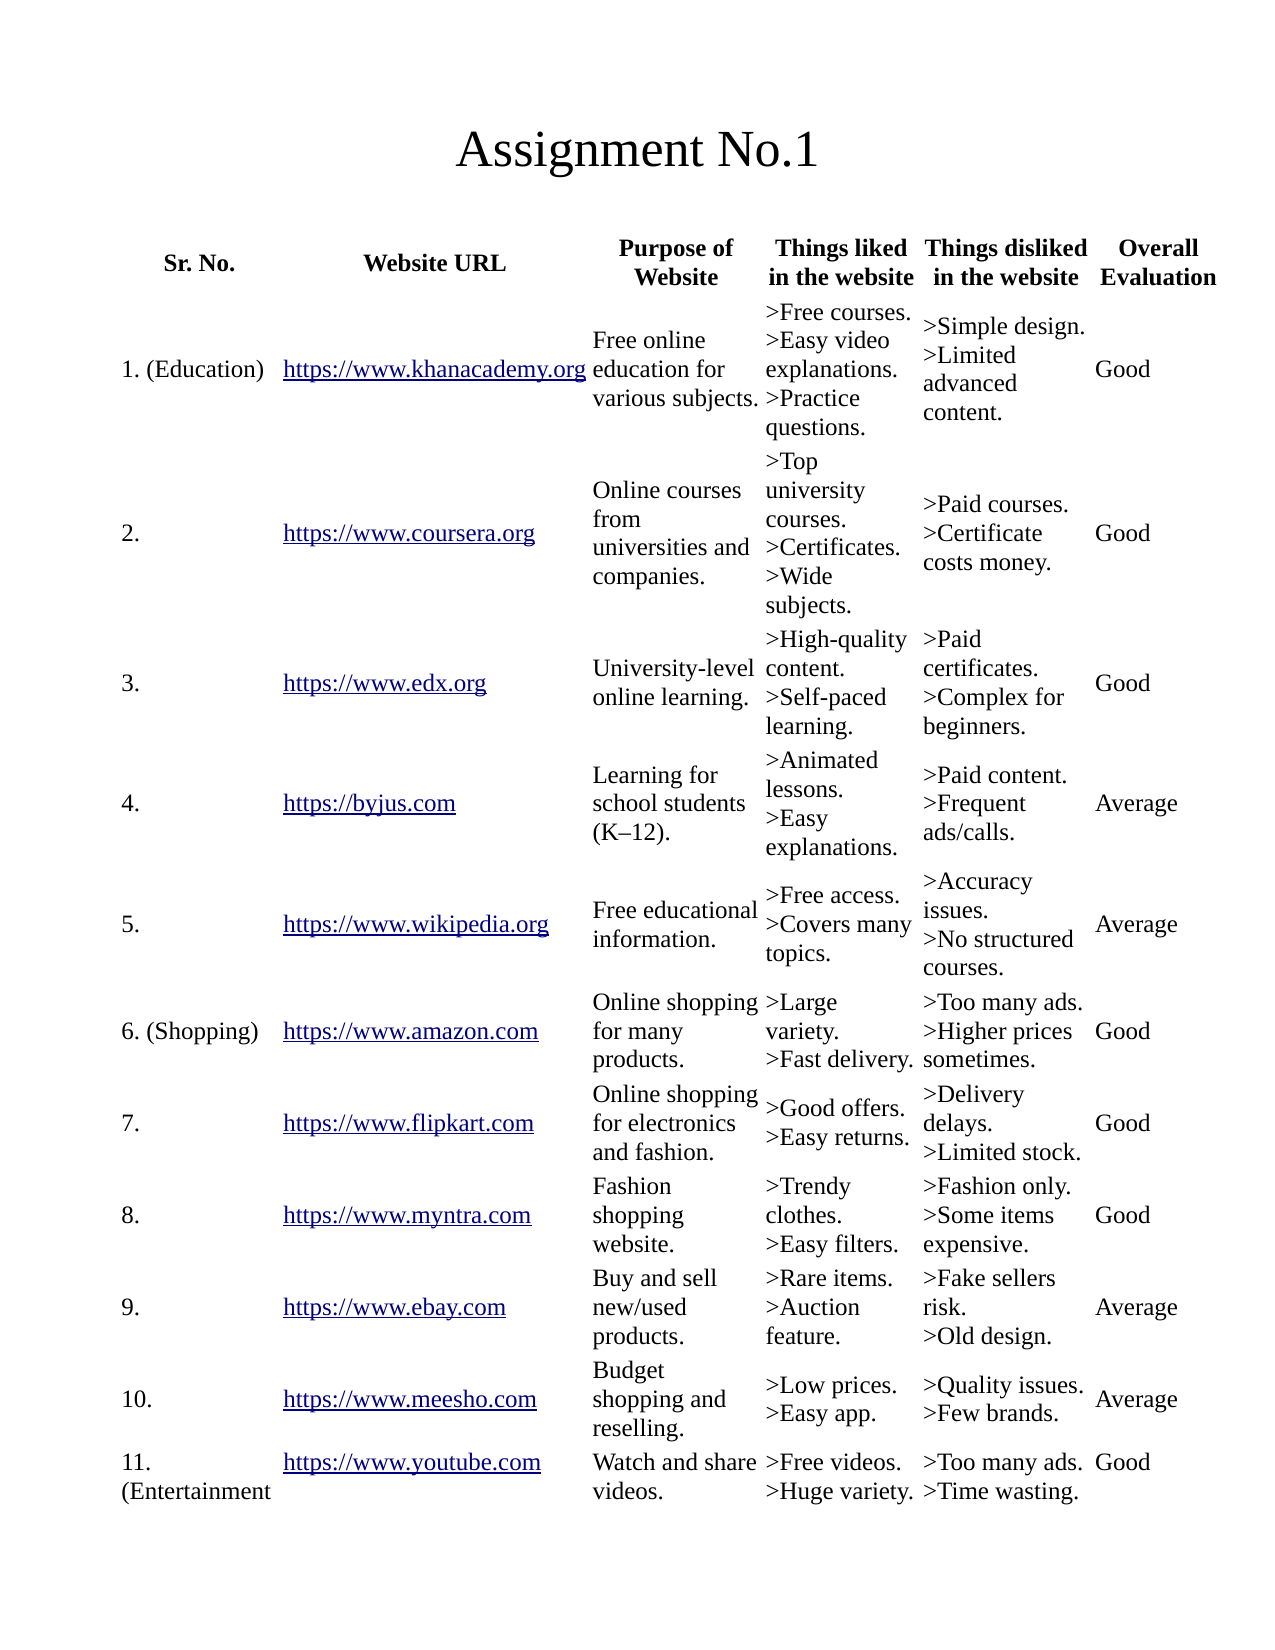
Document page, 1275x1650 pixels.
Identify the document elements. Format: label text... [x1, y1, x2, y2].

table_cell >Paid courses. >Certificate costs money. [920, 443, 1092, 622]
table_cell >Paid content. >Frequent ads/calls. [920, 743, 1092, 863]
table_cell >Rare items. >Auction feature. [763, 1260, 920, 1352]
table_cell https://www.amazon.com [280, 984, 589, 1076]
table_cell 4. [118, 743, 280, 863]
table_cell >Delivery delays. >Limited stock. [920, 1076, 1092, 1168]
table_cell University-level online learning. [589, 622, 762, 742]
table_cell https://www.coursera.org [280, 443, 589, 622]
table_cell Good [1092, 984, 1224, 1076]
table_cell Watch and share videos. [589, 1445, 762, 1508]
table_header Things disliked in the website [920, 230, 1092, 294]
table_cell 8. [118, 1168, 280, 1260]
table_cell Average [1092, 1353, 1224, 1444]
table_cell Good [1092, 1076, 1224, 1168]
table_header Purpose of Website [589, 230, 762, 294]
table_cell 5. [118, 863, 280, 984]
table_cell >Trendy clothes. >Easy filters. [763, 1168, 920, 1260]
table_cell Good [1092, 622, 1224, 742]
table_cell 6. (Shopping) [118, 984, 280, 1076]
table_cell https://www.ebay.com [280, 1260, 589, 1352]
table_cell >Top university courses. >Certificates. >Wide subjects. [763, 443, 920, 622]
table_cell https://byjus.com [280, 743, 589, 863]
text Assignment No.1 [118, 118, 1157, 178]
table_cell Online courses from universities and companies. [589, 443, 762, 622]
table_cell Online shopping for many products. [589, 984, 762, 1076]
table_cell Average [1092, 743, 1224, 863]
table_cell >Too many ads. >Time wasting. [920, 1445, 1092, 1508]
table_cell Online shopping for electronics and fashion. [589, 1076, 762, 1168]
table_cell Good [1092, 294, 1224, 443]
table_cell >Quality issues. >Few brands. [920, 1353, 1092, 1444]
table_cell Learning for school students (K–12). [589, 743, 762, 863]
table_cell Buy and sell new/used products. [589, 1260, 762, 1352]
table_cell 7. [118, 1076, 280, 1168]
table_cell 2. [118, 443, 280, 622]
table_cell >Low prices. >Easy app. [763, 1353, 920, 1444]
table_cell >Animated lessons. >Easy explanations. [763, 743, 920, 863]
table_cell Budget shopping and reselling. [589, 1353, 762, 1444]
table_cell Average [1092, 1260, 1224, 1352]
table_cell Free online education for various subjects. [589, 294, 762, 443]
table_cell >Good offers. >Easy returns. [763, 1076, 920, 1168]
table_cell 11. (Entertainment [118, 1445, 280, 1508]
table_cell Good [1092, 443, 1224, 622]
table_cell Free educational information. [589, 863, 762, 984]
table_cell >High-quality content. >Self-paced learning. [763, 622, 920, 742]
table_cell >Too many ads. >Higher prices sometimes. [920, 984, 1092, 1076]
table_header Sr. No. [118, 230, 280, 294]
table_cell https://www.flipkart.com [280, 1076, 589, 1168]
table_cell >Paid certificates. >Complex for beginners. [920, 622, 1092, 742]
table_cell >Large variety. >Fast delivery. [763, 984, 920, 1076]
table_cell 3. [118, 622, 280, 742]
table_cell https://www.meesho.com [280, 1353, 589, 1444]
table_cell Fashion shopping website. [589, 1168, 762, 1260]
table_cell Good [1092, 1168, 1224, 1260]
table_cell >Free courses. >Easy video explanations. >Practice questions. [763, 294, 920, 443]
table_cell >Fashion only. >Some items expensive. [920, 1168, 1092, 1260]
table_cell https://www.edx.org [280, 622, 589, 742]
table_cell https://www.khanacademy.org [280, 294, 589, 443]
table_cell 1. (Education) [118, 294, 280, 443]
table_cell >Accuracy issues. >No structured courses. [920, 863, 1092, 984]
table_cell 9. [118, 1260, 280, 1352]
table_cell >Free videos. >Huge variety. [763, 1445, 920, 1508]
table_header Website URL [280, 230, 589, 294]
table_header Overall Evaluation [1092, 230, 1224, 294]
table_cell >Fake sellers risk. >Old design. [920, 1260, 1092, 1352]
table_cell >Free access. >Covers many topics. [763, 863, 920, 984]
table_cell >Simple design. >Limited advanced content. [920, 294, 1092, 443]
table_cell https://www.myntra.com [280, 1168, 589, 1260]
table_cell https://www.wikipedia.org [280, 863, 589, 984]
table_cell Good [1092, 1445, 1224, 1508]
table_cell 10. [118, 1353, 280, 1444]
table_cell https://www.youtube.com [280, 1445, 589, 1508]
table_header Things liked in the website [763, 230, 920, 294]
table_cell Average [1092, 863, 1224, 984]
